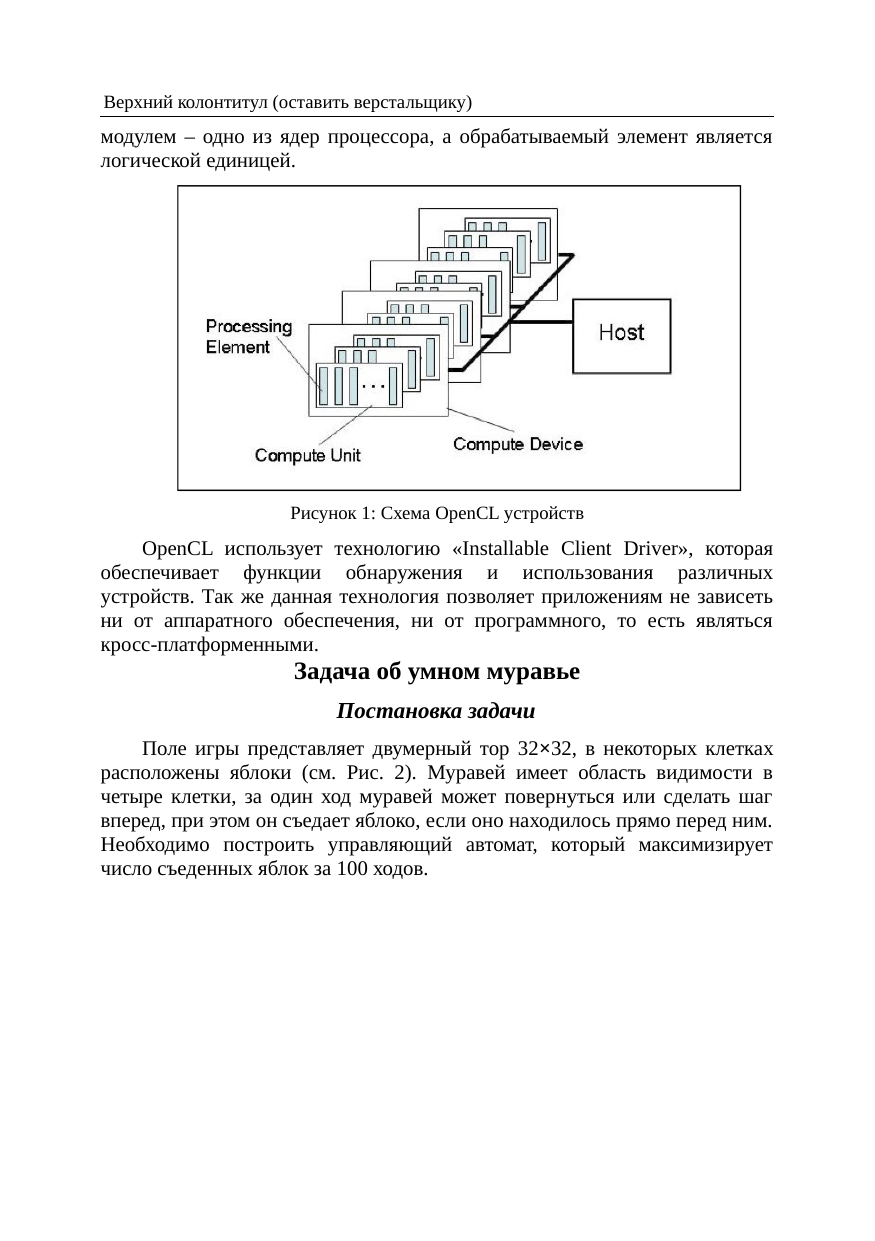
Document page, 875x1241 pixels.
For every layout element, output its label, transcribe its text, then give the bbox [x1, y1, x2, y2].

text OpenCL использует технологию «Installable Client Driver», которая обеспечивает функции обнаружения и использования различных устройств. Так же данная технология позволяет приложениям не зависеть ни от аппаратного обеспечения, ни от программного, то есть являться кросс-платформенными. [100, 536, 774, 656]
text Поле игры представляет двумерный тор 32×32, в некоторых клетках расположены яблоки (см. Рис. 2). Муравей имеет область видимости в четыре клетки, за один ход муравей может повернуться или сделать шаг вперед, при этом он съедает яблоко, если оно находилось прямо перед ним. Необходимо построить управляющий автомат, который максимизирует число съеденных яблок за 100 ходов. [100, 736, 774, 880]
subtitle Постановка задачи [100, 697, 774, 723]
text Рисунок 1: Схема OpenCL устройств [100, 172, 774, 524]
text модулем – одно из ядер процессора, а обрабатываемый элемент является логической единицей. [100, 124, 774, 172]
subtitle Задача об умном муравье [100, 656, 774, 685]
picture [165, 175, 755, 502]
